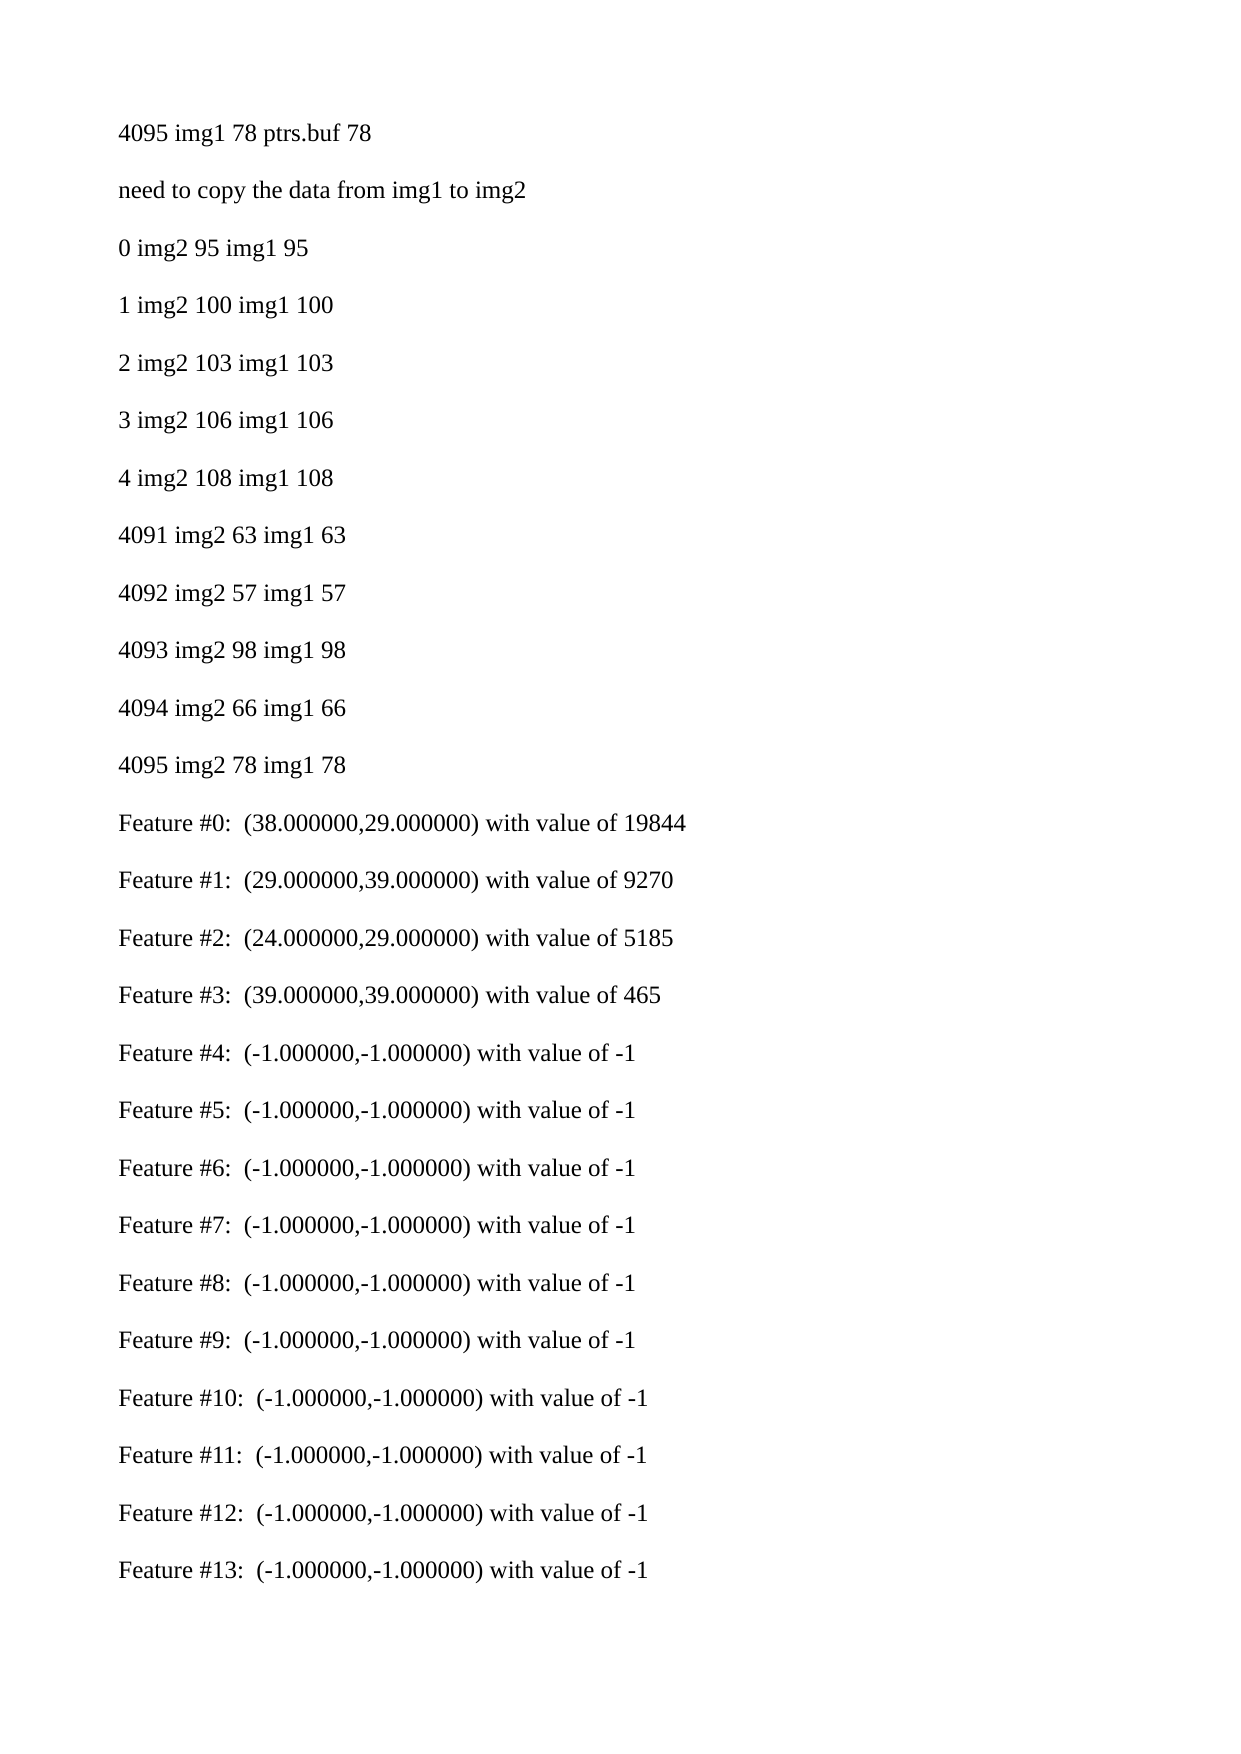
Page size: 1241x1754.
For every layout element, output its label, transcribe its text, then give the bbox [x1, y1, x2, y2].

text Feature #5: (-1.000000,-1.000000) with value of -1 [118, 1096, 1122, 1124]
text 2 img2 103 img1 103 [118, 348, 1122, 377]
text Feature #12: (-1.000000,-1.000000) with value of -1 [118, 1498, 1122, 1527]
text Feature #4: (-1.000000,-1.000000) with value of -1 [118, 1038, 1122, 1067]
text 4092 img2 57 img1 57 [118, 578, 1122, 607]
text Feature #8: (-1.000000,-1.000000) with value of -1 [118, 1268, 1122, 1297]
text Feature #9: (-1.000000,-1.000000) with value of -1 [118, 1326, 1122, 1354]
text need to copy the data from img1 to img2 [118, 176, 1122, 204]
text 4093 img2 98 img1 98 [118, 636, 1122, 664]
text 0 img2 95 img1 95 [118, 233, 1122, 262]
text 4 img2 108 img1 108 [118, 463, 1122, 492]
text Feature #2: (24.000000,29.000000) with value of 5185 [118, 923, 1122, 952]
text Feature #7: (-1.000000,-1.000000) with value of -1 [118, 1211, 1122, 1239]
text 1 img2 100 img1 100 [118, 291, 1122, 319]
text 4091 img2 63 img1 63 [118, 521, 1122, 549]
text 4095 img2 78 img1 78 [118, 751, 1122, 779]
text 3 img2 106 img1 106 [118, 406, 1122, 434]
text Feature #10: (-1.000000,-1.000000) with value of -1 [118, 1383, 1122, 1412]
text Feature #3: (39.000000,39.000000) with value of 465 [118, 981, 1122, 1009]
text Feature #6: (-1.000000,-1.000000) with value of -1 [118, 1153, 1122, 1182]
text 4095 img1 78 ptrs.buf 78 [118, 118, 1122, 147]
text Feature #1: (29.000000,39.000000) with value of 9270 [118, 866, 1122, 894]
text Feature #11: (-1.000000,-1.000000) with value of -1 [118, 1441, 1122, 1469]
text Feature #13: (-1.000000,-1.000000) with value of -1 [118, 1556, 1122, 1584]
text Feature #0: (38.000000,29.000000) with value of 19844 [118, 808, 1122, 837]
text 4094 img2 66 img1 66 [118, 693, 1122, 722]
